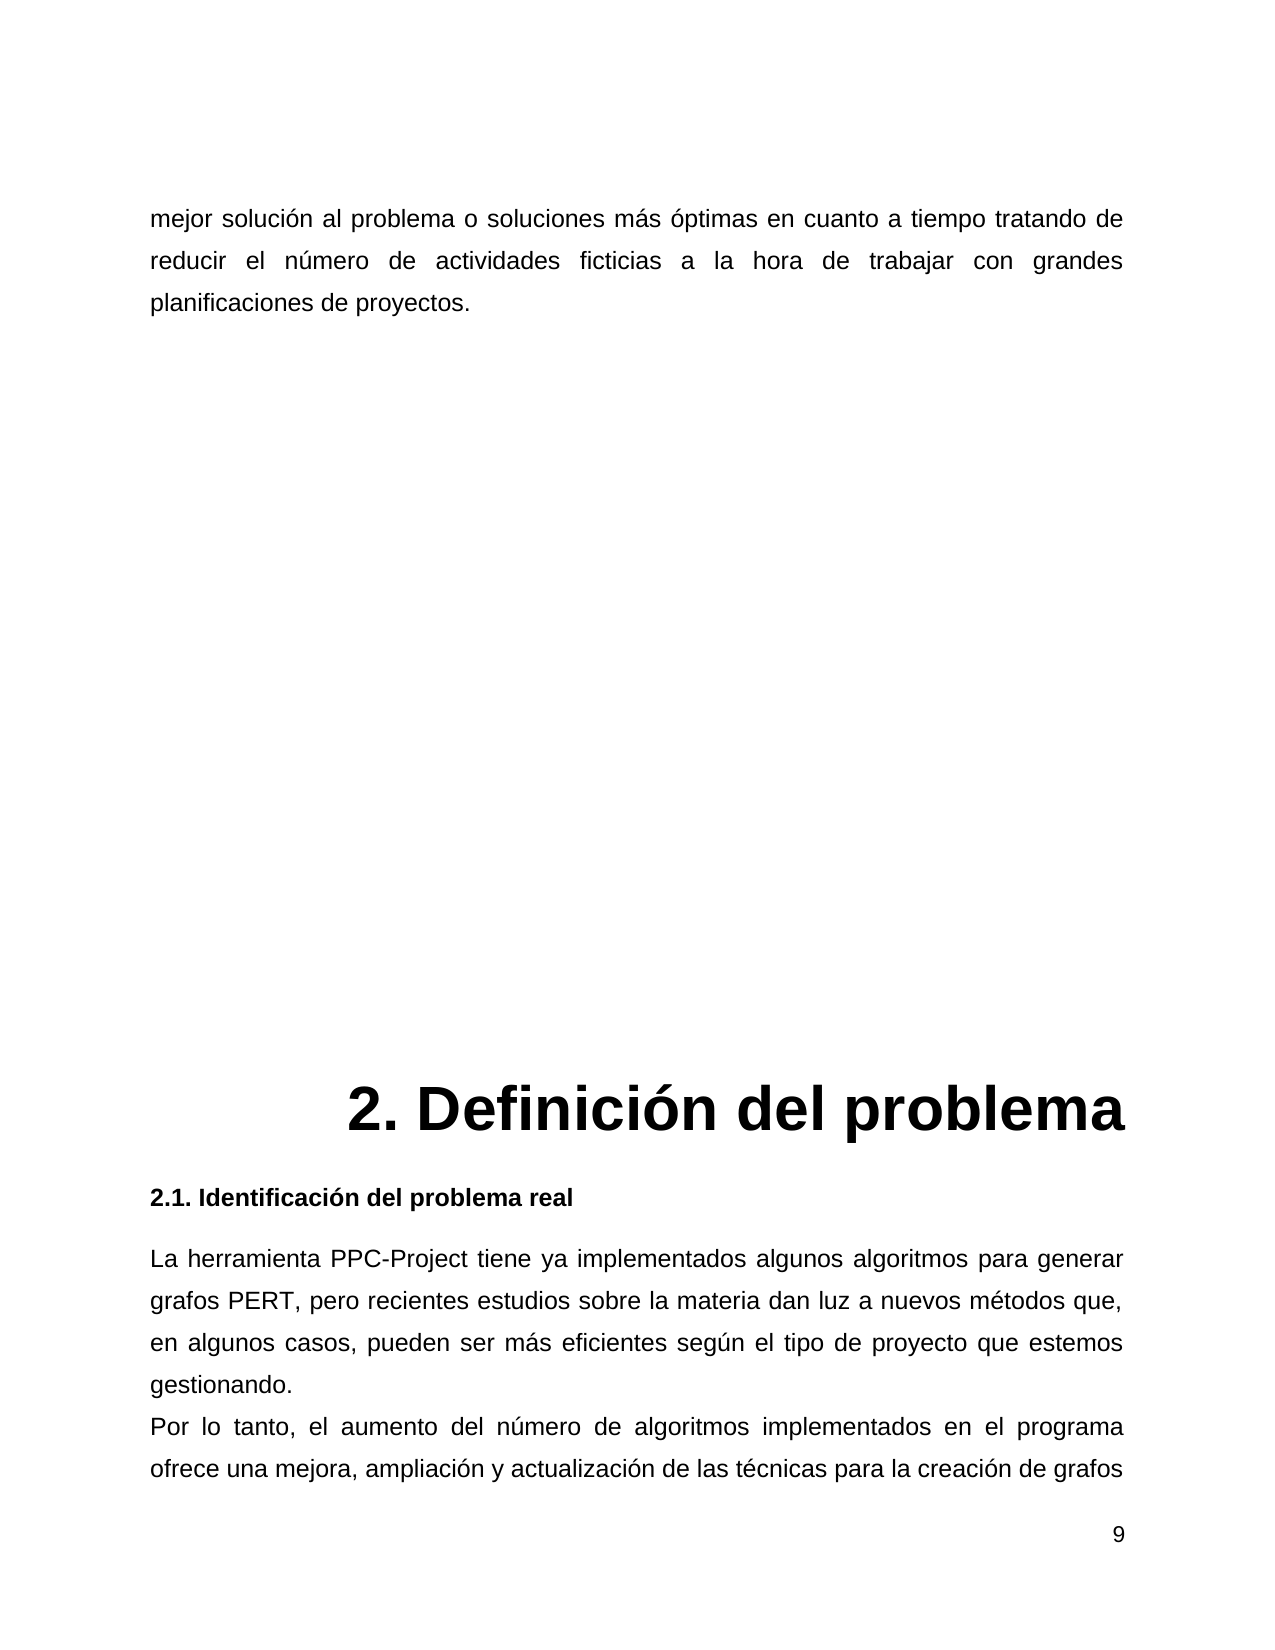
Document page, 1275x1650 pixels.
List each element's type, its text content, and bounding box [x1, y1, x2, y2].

text 2.1. Identificación del problema real [150, 1184, 1125, 1212]
text 2. Definición del problema [150, 1074, 1125, 1144]
text La herramienta PPC-Project tiene ya implementados algunos algoritmos para generar grafos PERT, pero recientes estudios sobre la materia dan luz a nuevos métodos que, en algunos casos, pueden ser más eficientes según el tipo de proyecto que estemos gestionando. [150, 1245, 1125, 1399]
text mejor solución al problema o soluciones más óptimas en cuanto a tiempo tratando de reducir el número de actividades ficticias a la hora de trabajar con grandes planificaciones de proyectos. [150, 205, 1125, 317]
text Por lo tanto, el aumento del número de algoritmos implementados en el programa ofrece una mejora, ampliación y actualización de las técnicas para la creación de grafos [150, 1413, 1125, 1482]
